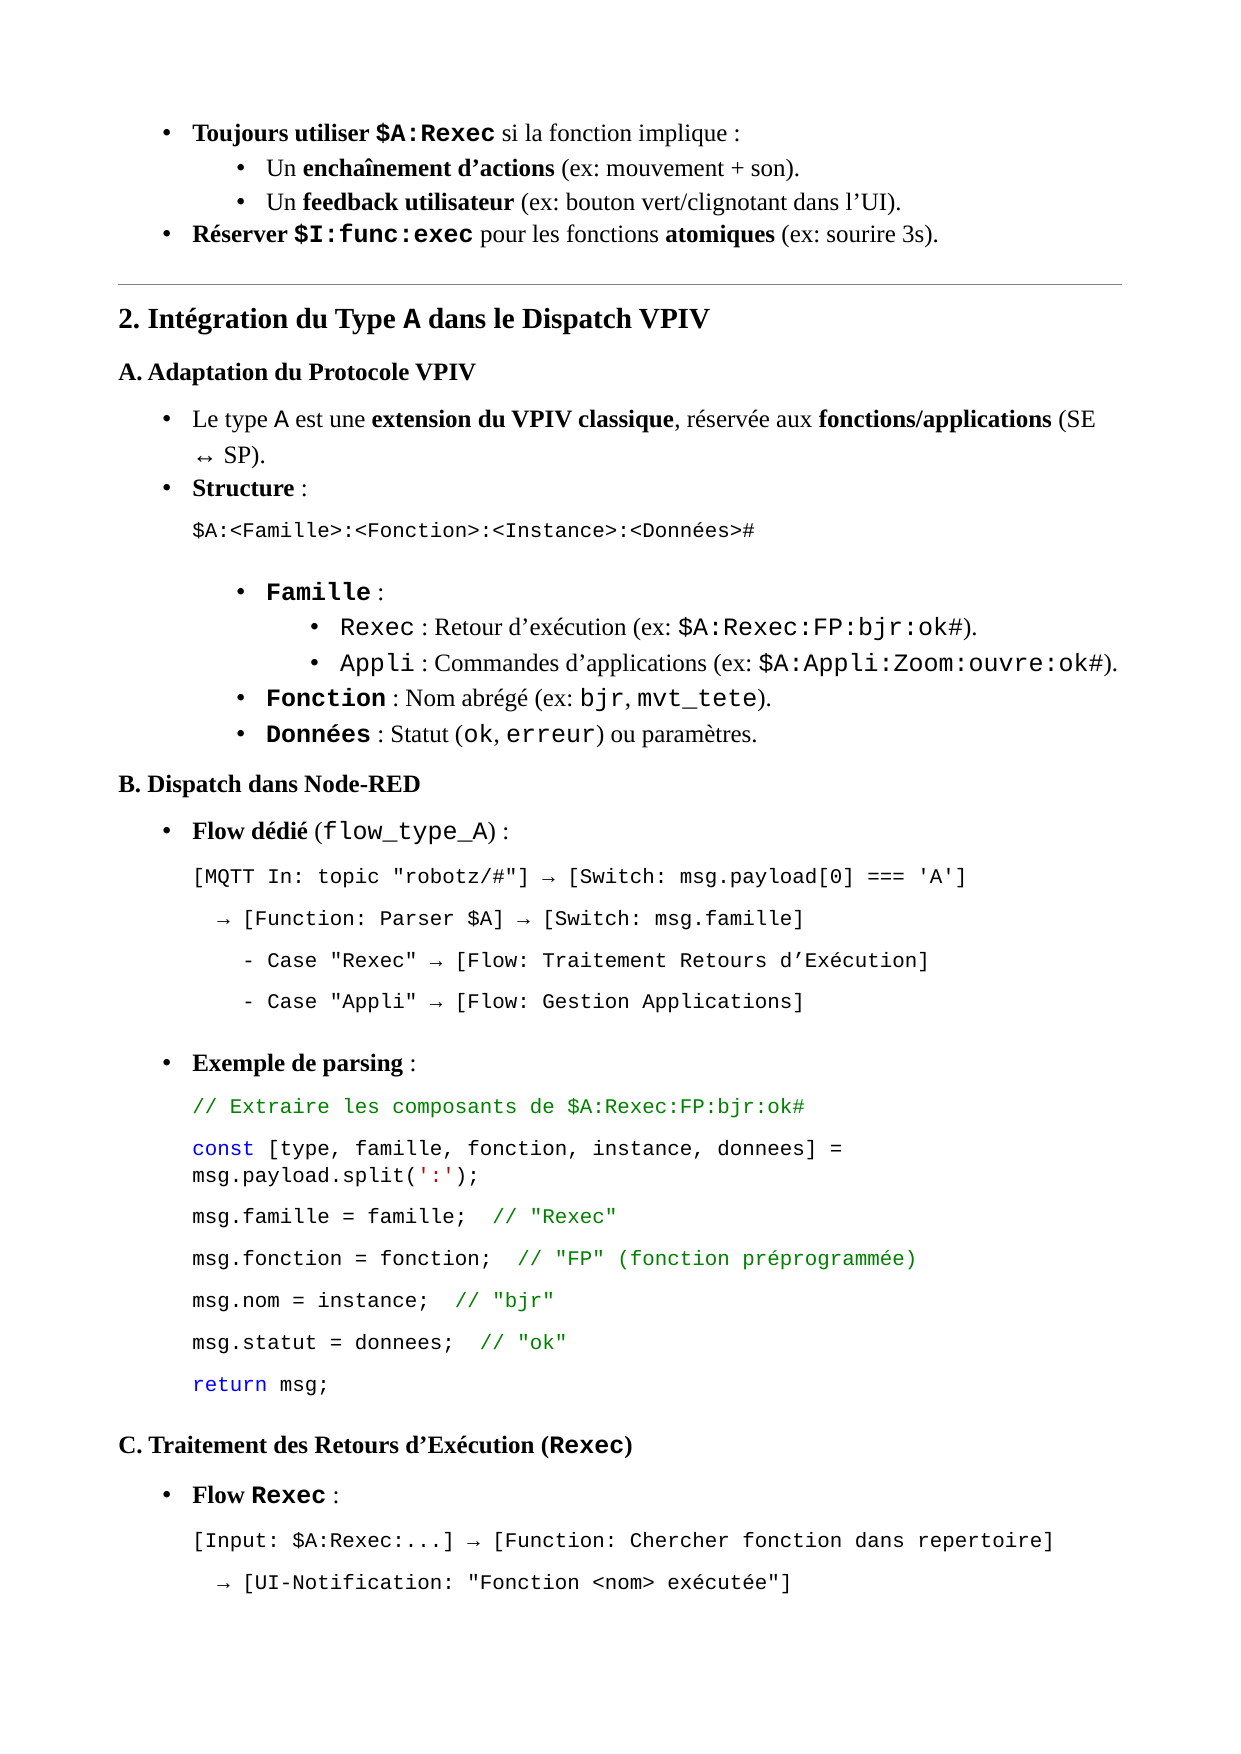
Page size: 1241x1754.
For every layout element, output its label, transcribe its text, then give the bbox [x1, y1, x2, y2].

list [Input: $A:Rexec:...] → [Function: Chercher fonction dans repertoire] [162, 1530, 1122, 1554]
list Réserver $I:func:exec pour les fonctions atomiques (ex: sourire 3s). [162, 219, 1122, 250]
list Famille : [236, 577, 1122, 608]
list Appli : Commandes d’applications (ex: $A:Appli:Zoom:ouvre:ok#). [310, 648, 1122, 679]
list - Case "Rexec" → [Flow: Traitement Retours d’Exécution] [162, 950, 1122, 973]
list msg.statut = donnees; // "ok" [162, 1332, 1122, 1356]
list Structure : [162, 473, 1122, 501]
subtitle C. Traitement des Retours d’Exécution (Rexec) [118, 1430, 1122, 1461]
list Toujours utiliser $A:Rexec si la fonction implique : [162, 118, 1122, 149]
list → [Function: Parser $A] → [Switch: msg.famille] [162, 908, 1122, 932]
list msg.famille = famille; // "Rexec" [162, 1207, 1122, 1230]
subtitle 2. Intégration du Type A dans le Dispatch VPIV [118, 301, 1122, 337]
list $A:<Famille>:<Fonction>:<Instance>:<Données># [162, 520, 1122, 544]
list → [UI-Notification: "Fonction <nom> exécutée"] [162, 1572, 1122, 1596]
list msg.fonction = fonction; // "FP" (fonction préprogrammée) [162, 1248, 1122, 1272]
subtitle A. Adaptation du Protocole VPIV [118, 357, 1122, 386]
list Rexec : Retour d’exécution (ex: $A:Rexec:FP:bjr:ok#). [310, 612, 1122, 643]
list [MQTT In: topic "robotz/#"] → [Switch: msg.payload[0] === 'A'] [162, 866, 1122, 890]
list msg.nom = instance; // "bjr" [162, 1290, 1122, 1314]
list Exemple de parsing : [162, 1048, 1122, 1077]
list Le type A est une extension du VPIV classique, réservée aux fonctions/applications (SE ↔ SP). [162, 404, 1122, 468]
list - Case "Appli" → [Flow: Gestion Applications] [162, 992, 1122, 1015]
list return msg; [162, 1374, 1122, 1397]
list Flow dédié (flow_type_A) : [162, 816, 1122, 847]
list const [type, famille, fonction, instance, donnees] = msg.payload.split(':'); [162, 1138, 1122, 1188]
list Un enchaînement d’actions (ex: mouvement + son). [236, 153, 1122, 182]
list // Extraire les composants de $A:Rexec:FP:bjr:ok# [162, 1096, 1122, 1119]
subtitle B. Dispatch dans Node-RED [118, 769, 1122, 797]
list Données : Statut (ok, erreur) ou paramètres. [236, 719, 1122, 749]
list Flow Rexec : [162, 1480, 1122, 1511]
list Fonction : Nom abrégé (ex: bjr, mvt_tete). [236, 683, 1122, 714]
list Un feedback utilisateur (ex: bouton vert/clignotant dans l’UI). [236, 187, 1122, 215]
